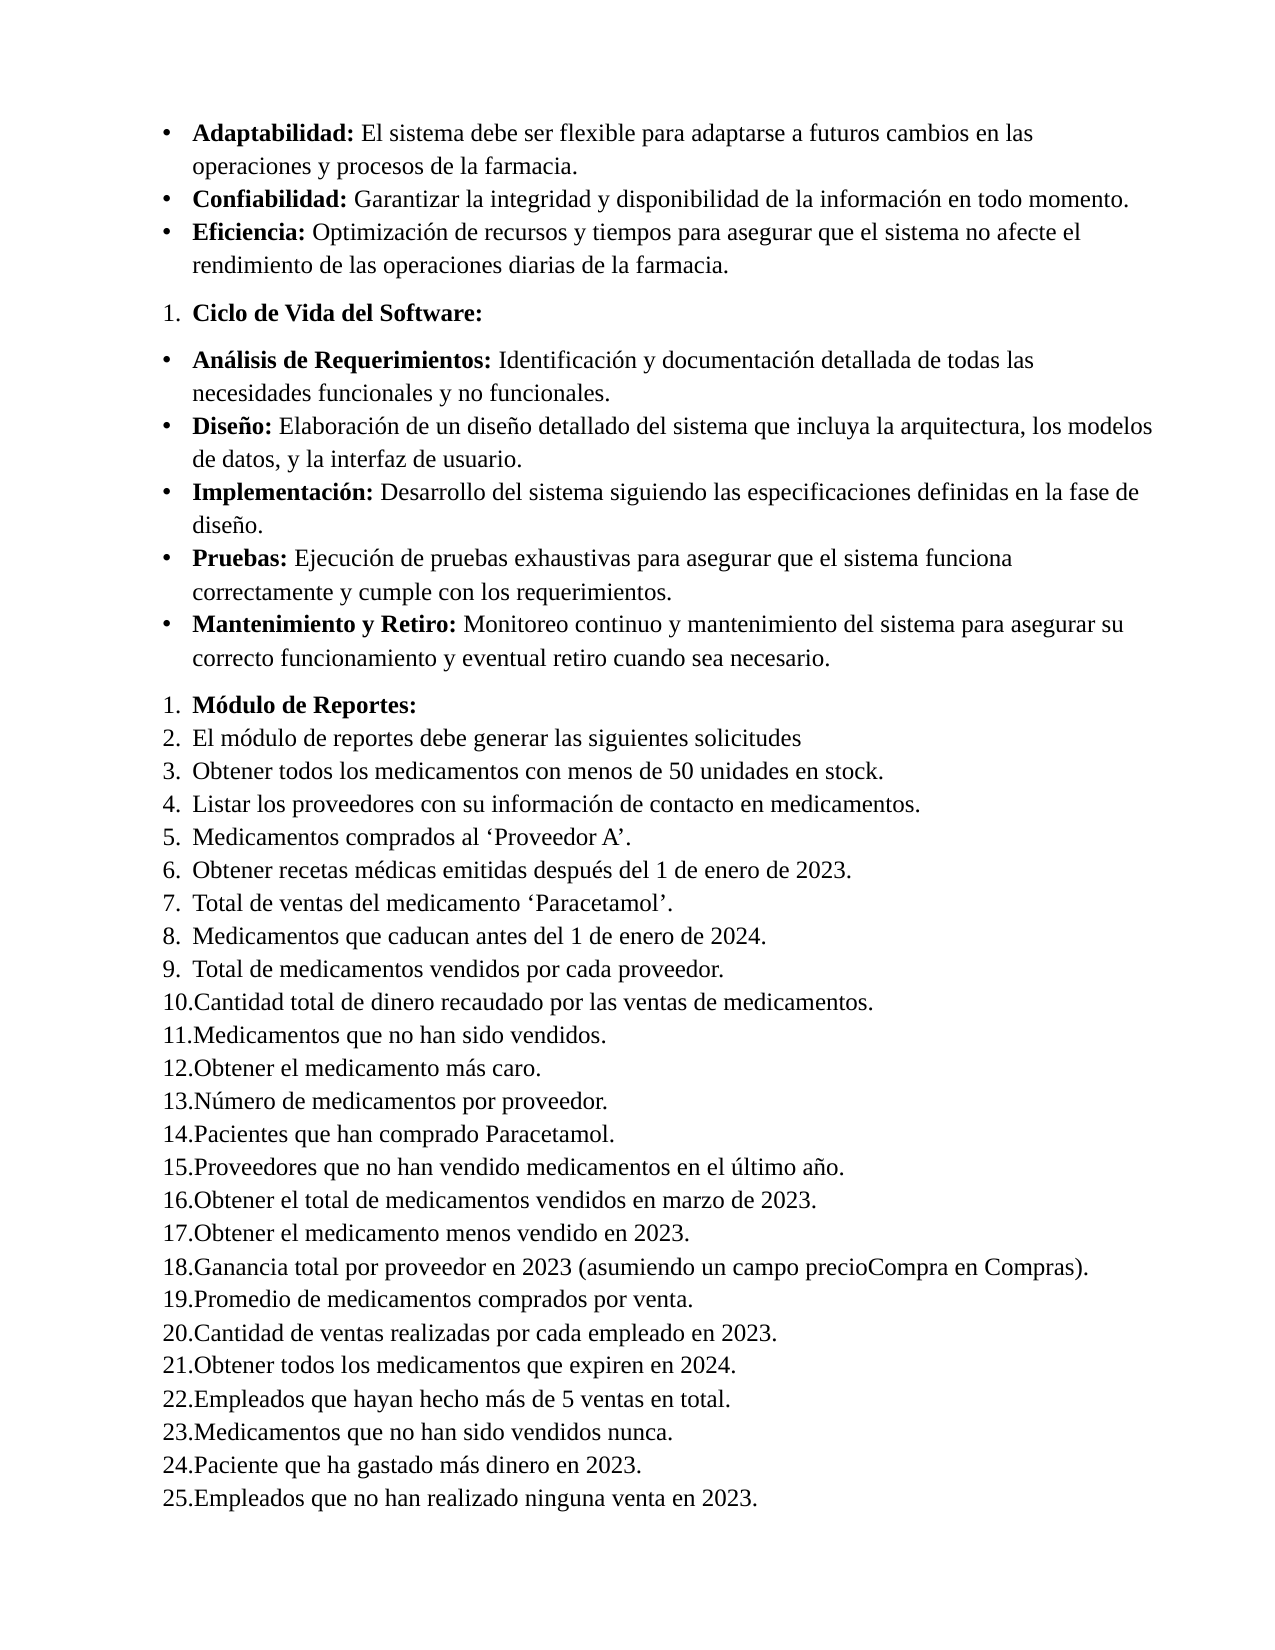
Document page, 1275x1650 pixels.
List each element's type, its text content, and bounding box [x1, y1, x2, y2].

list Adaptabilidad: El sistema debe ser flexible para adaptarse a futuros cambios en las operaciones y procesos de la farmacia. [162, 118, 1157, 180]
list Obtener el medicamento más caro. [162, 1053, 1157, 1082]
list Análisis de Requerimientos: Identificación y documentación detallada de todas las necesidades funcionales y no funcionales. [162, 345, 1157, 407]
list Pruebas: Ejecución de pruebas exhaustivas para asegurar que el sistema funciona correctamente y cumple con los requerimientos. [162, 543, 1157, 605]
list Módulo de Reportes: [162, 690, 1157, 719]
list Diseño: Elaboración de un diseño detallado del sistema que incluya la arquitectura, los modelos de datos, y la interfaz de usuario. [162, 411, 1157, 473]
list Obtener el total de medicamentos vendidos en marzo de 2023. [162, 1186, 1157, 1214]
list Cantidad total de dinero recaudado por las ventas de medicamentos. [162, 987, 1157, 1016]
list El módulo de reportes debe generar las siguientes solicitudes [162, 723, 1157, 752]
list Ciclo de Vida del Software: [162, 298, 1157, 327]
list Número de medicamentos por proveedor. [162, 1086, 1157, 1115]
list Medicamentos que no han sido vendidos nunca. [162, 1417, 1157, 1445]
list Medicamentos que caducan antes del 1 de enero de 2024. [162, 921, 1157, 950]
list Pacientes que han comprado Paracetamol. [162, 1119, 1157, 1148]
list Cantidad de ventas realizadas por cada empleado en 2023. [162, 1318, 1157, 1346]
list Total de ventas del medicamento ‘Paracetamol’. [162, 888, 1157, 917]
list Confiabilidad: Garantizar la integridad y disponibilidad de la información en todo momento. [162, 184, 1157, 213]
list Medicamentos comprados al ‘Proveedor A’. [162, 822, 1157, 851]
list Medicamentos que no han sido vendidos. [162, 1020, 1157, 1049]
list Mantenimiento y Retiro: Monitoreo continuo y mantenimiento del sistema para asegurar su correcto funcionamiento y eventual retiro cuando sea necesario. [162, 609, 1157, 671]
list Promedio de medicamentos comprados por venta. [162, 1284, 1157, 1313]
list Listar los proveedores con su información de contacto en medicamentos. [162, 789, 1157, 818]
list Ganancia total por proveedor en 2023 (asumiendo un campo precioCompra en Compras). [162, 1252, 1157, 1280]
list Proveedores que no han vendido medicamentos en el último año. [162, 1152, 1157, 1181]
list Obtener todos los medicamentos con menos de 50 unidades en stock. [162, 756, 1157, 785]
list Paciente que ha gastado más dinero en 2023. [162, 1450, 1157, 1478]
list Empleados que no han realizado ninguna venta en 2023. [162, 1483, 1157, 1511]
list Eficiencia: Optimización de recursos y tiempos para asegurar que el sistema no afecte el rendimiento de las operaciones diarias de la farmacia. [162, 217, 1157, 279]
list Obtener el medicamento menos vendido en 2023. [162, 1218, 1157, 1247]
list Total de medicamentos vendidos por cada proveedor. [162, 954, 1157, 983]
list Implementación: Desarrollo del sistema siguiendo las especificaciones definidas en la fase de diseño. [162, 477, 1157, 539]
list Empleados que hayan hecho más de 5 ventas en total. [162, 1384, 1157, 1412]
list Obtener todos los medicamentos que expiren en 2024. [162, 1351, 1157, 1379]
list Obtener recetas médicas emitidas después del 1 de enero de 2023. [162, 855, 1157, 884]
